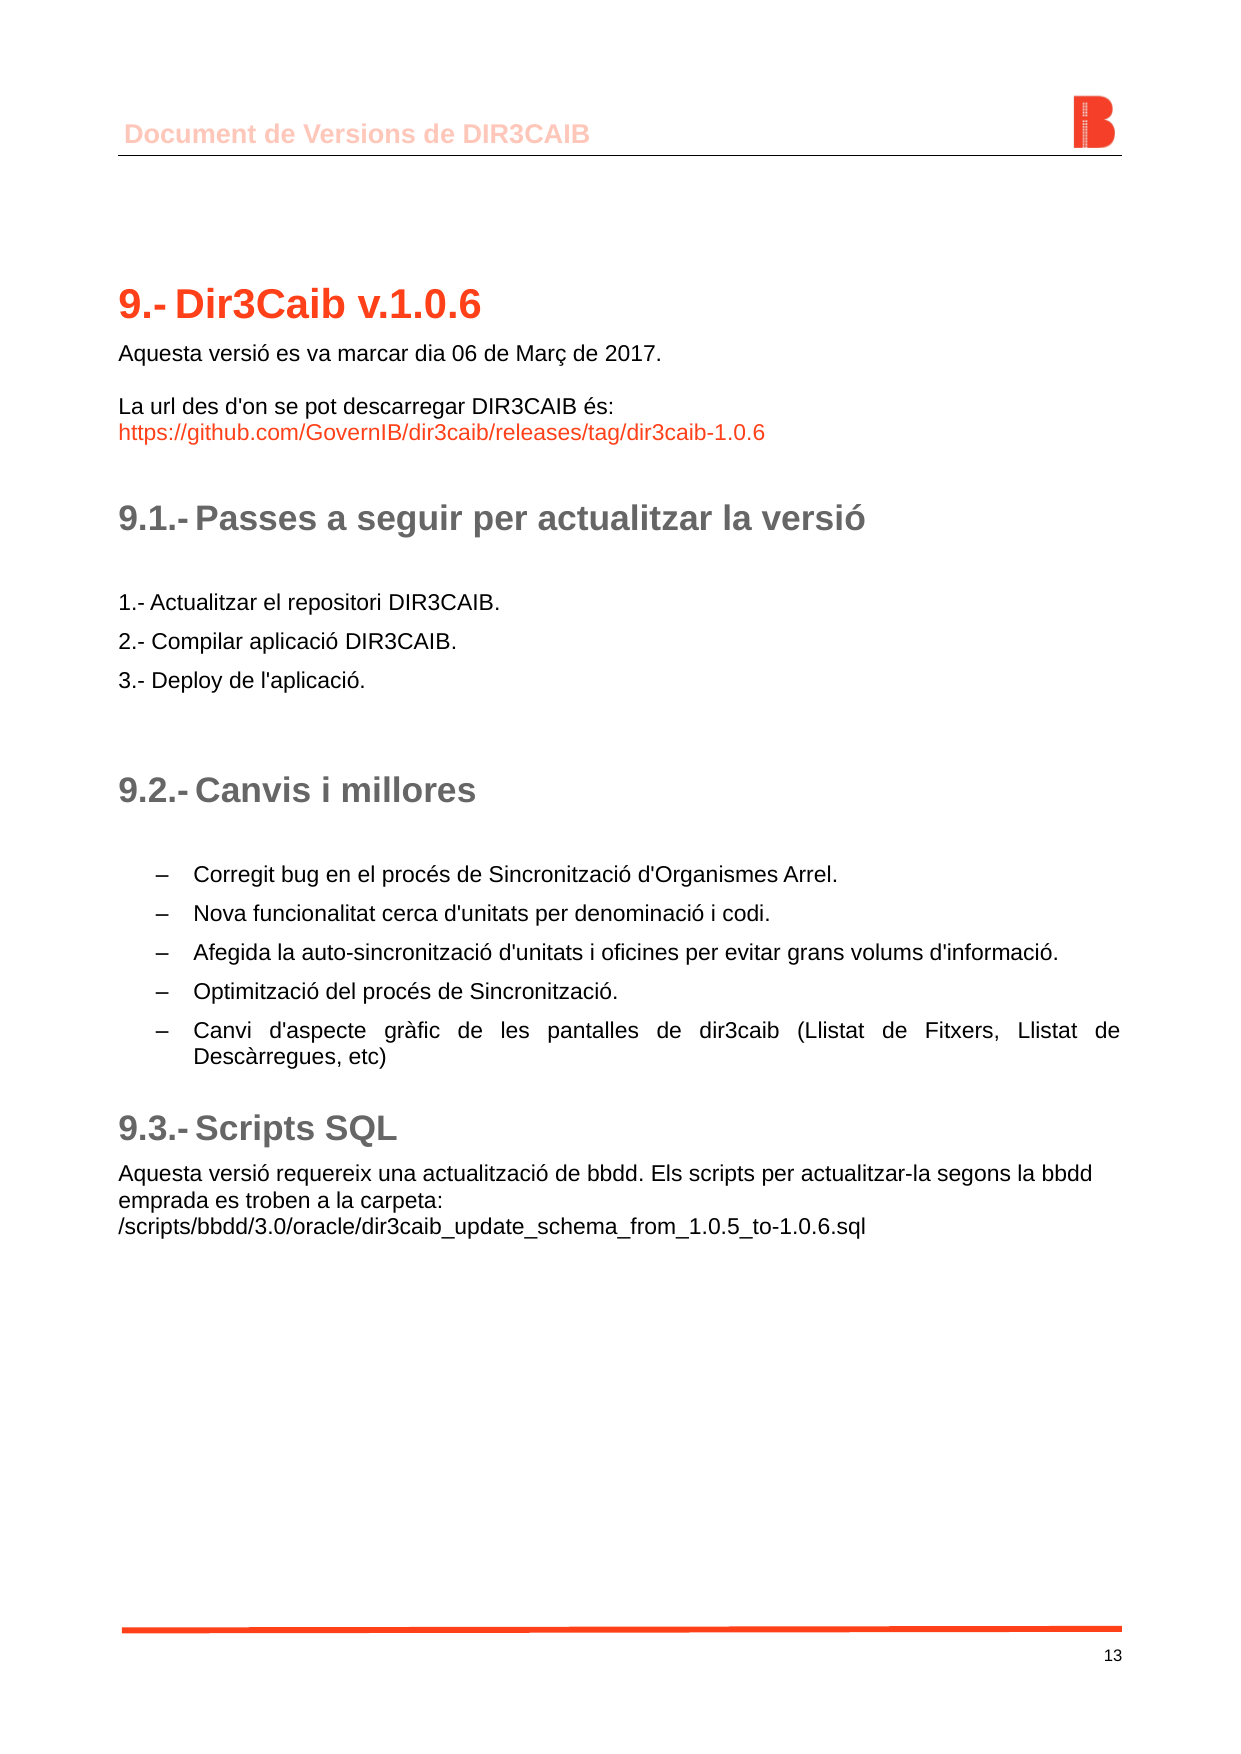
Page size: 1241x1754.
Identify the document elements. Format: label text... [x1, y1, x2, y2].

text Aquesta versió requereix una actualització de bbdd. Els scripts per actualitzar-la segons la bbdd emprada es troben a la carpeta: [118, 1160, 1122, 1213]
text 2.- Compilar aplicació DIR3CAIB. [118, 628, 1122, 654]
list Nova funcionalitat cerca d'unitats per denominació i codi. [156, 900, 1122, 927]
subtitle Canvis i millores [118, 769, 1122, 810]
text 3.- Deploy de l'aplicació. [118, 667, 1122, 693]
subtitle Passes a seguir per actualitzar la versió [118, 497, 1122, 537]
text https://github.com/GovernIB/dir3caib/releases/tag/dir3caib-1.0.6 [118, 419, 1122, 445]
list Canvi d'aspecte gràfic de les pantalles de dir3caib (Llistat de Fitxers, Llistat de Descàrregues, etc) [156, 1017, 1122, 1069]
text /scripts/bbdd/3.0/oracle/dir3caib_update_schema_from_1.0.5_to-1.0.6.sql [118, 1213, 1122, 1239]
text La url des d'on se pot descarregar DIR3CAIB és: [118, 393, 1122, 419]
list Corregit bug en el procés de Sincronització d'Organismes Arrel. [156, 861, 1122, 888]
list Optimització del procés de Sincronització. [156, 978, 1122, 1004]
text 1.- Actualitzar el repositori DIR3CAIB. [118, 589, 1122, 615]
subtitle Dir3Caib v.1.0.6 [118, 279, 1122, 327]
text Aquesta versió es va marcar dia 06 de Març de 2017. [118, 340, 1122, 366]
list Afegida la auto-sincronització d'unitats i oficines per evitar grans volums d'informació. [156, 939, 1122, 965]
picture [1072, 94, 1117, 150]
subtitle Scripts SQL [118, 1107, 1122, 1148]
